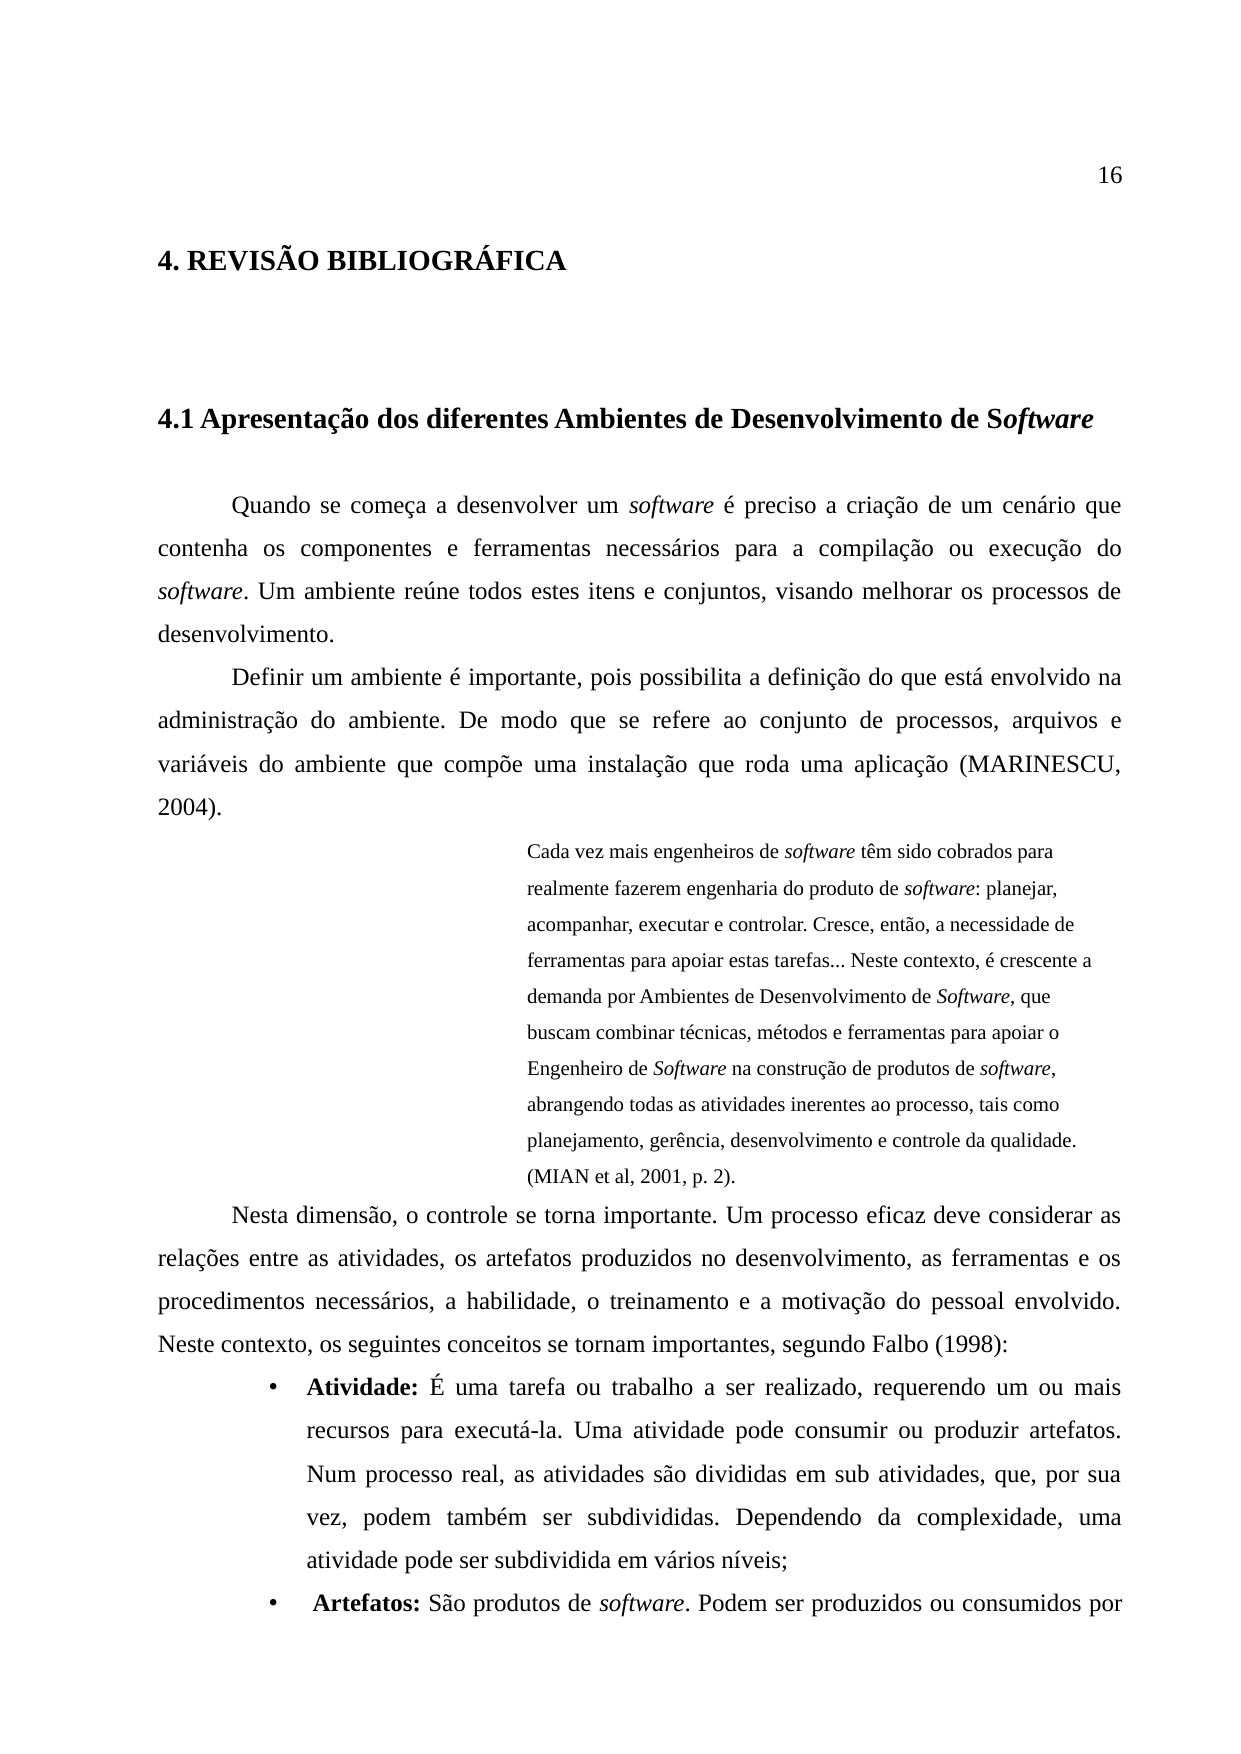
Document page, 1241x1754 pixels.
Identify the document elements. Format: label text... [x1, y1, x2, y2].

subtitle 4. REVISÃO BIBLIOGRÁFICA [158, 243, 1122, 277]
text Cada vez mais engenheiros de software têm sido cobrados para realmente fazerem engenharia do produto de software: planejar, acompanhar, executar e controlar. Cresce, então, a necessidade de ferramentas para apoiar estas tarefas... Neste contexto, é crescente a demanda por Ambientes de Desenvolvimento de Software, que buscam combinar técnicas, métodos e ferramentas para apoiar o Engenheiro de Software na construção de produtos de software, abrangendo todas as atividades inerentes ao processo, tais como planejamento, gerência, desenvolvimento e controle da qualidade. (MIAN et al, 2001, p. 2). [158, 835, 1122, 1188]
subtitle 4.1 Apresentação dos diferentes Ambientes de Desenvolvimento de Software [158, 401, 1122, 434]
text Nesta dimensão, o controle se torna importante. Um processo eficaz deve considerar as relações entre as atividades, os artefatos produzidos no desenvolvimento, as ferramentas e os procedimentos necessários, a habilidade, o treinamento e a motivação do pessoal envolvido. Neste contexto, os seguintes conceitos se tornam importantes, segundo Falbo (1998): [158, 1200, 1122, 1358]
text Quando se começa a desenvolver um software é preciso a criação de um cenário que contenha os componentes e ferramentas necessários para a compilação ou execução do software. Um ambiente reúne todos estes itens e conjuntos, visando melhorar os processos de desenvolvimento. [158, 490, 1122, 648]
list Artefatos: São produtos de software. Podem ser produzidos ou consumidos por [269, 1588, 1122, 1617]
text Definir um ambiente é importante, pois possibilita a definição do que está envolvido na administração do ambiente. De modo que se refere ao conjunto de processos, arquivos e variáveis do ambiente que compõe uma instalação que roda uma aplicação (MARINESCU, 2004). [158, 662, 1122, 821]
list Atividade: É uma tarefa ou trabalho a ser realizado, requerendo um ou mais recursos para executá-la. Uma atividade pode consumir ou produzir artefatos. Num processo real, as atividades são divididas em sub atividades, que, por sua vez, podem também ser subdivididas. Dependendo da complexidade, uma atividade pode ser subdividida em vários níveis; [269, 1372, 1122, 1574]
